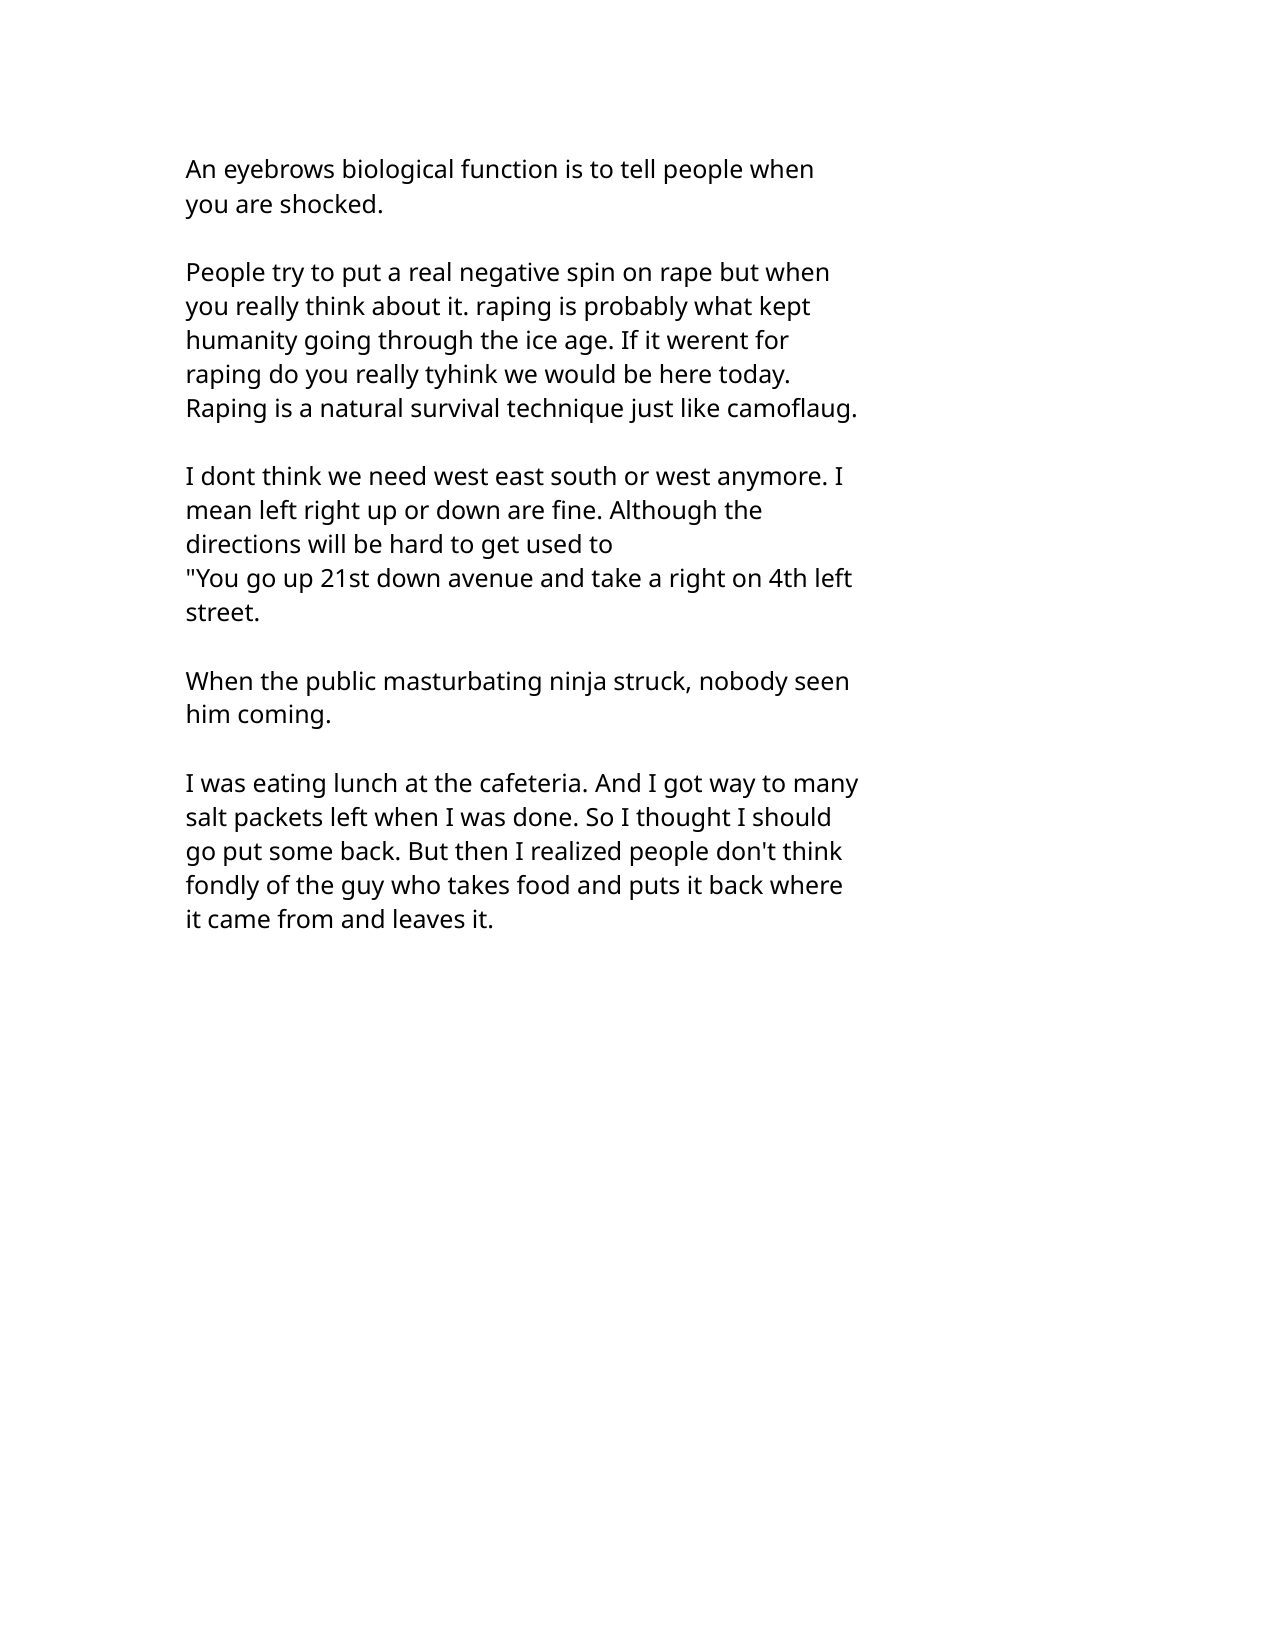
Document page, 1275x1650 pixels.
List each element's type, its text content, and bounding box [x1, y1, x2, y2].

text I was eating lunch at the cafeteria. And I got way to many salt packets left when I was done. So I thought I should go put some back. But then I realized people don't think fondly of the guy who takes food and puts it back where it came from and leaves it. [185, 765, 863, 936]
text When the public masturbating ninja struck, nobody seen him coming. [185, 663, 863, 731]
text "You go up 21st down avenue and take a right on 4th left street. [185, 561, 863, 629]
text I dont think we need west east south or west anymore. I mean left right up or down are fine. Although the directions will be hard to get used to [185, 459, 863, 561]
text An eyebrows biological function is to tell people when you are shocked. [185, 152, 863, 220]
text People try to put a real negative spin on rape but when you really think about it. raping is probably what kept humanity going through the ice age. If it werent for raping do you really tyhink we would be here today. Raping is a natural survival technique just like camoflaug. [185, 254, 863, 425]
